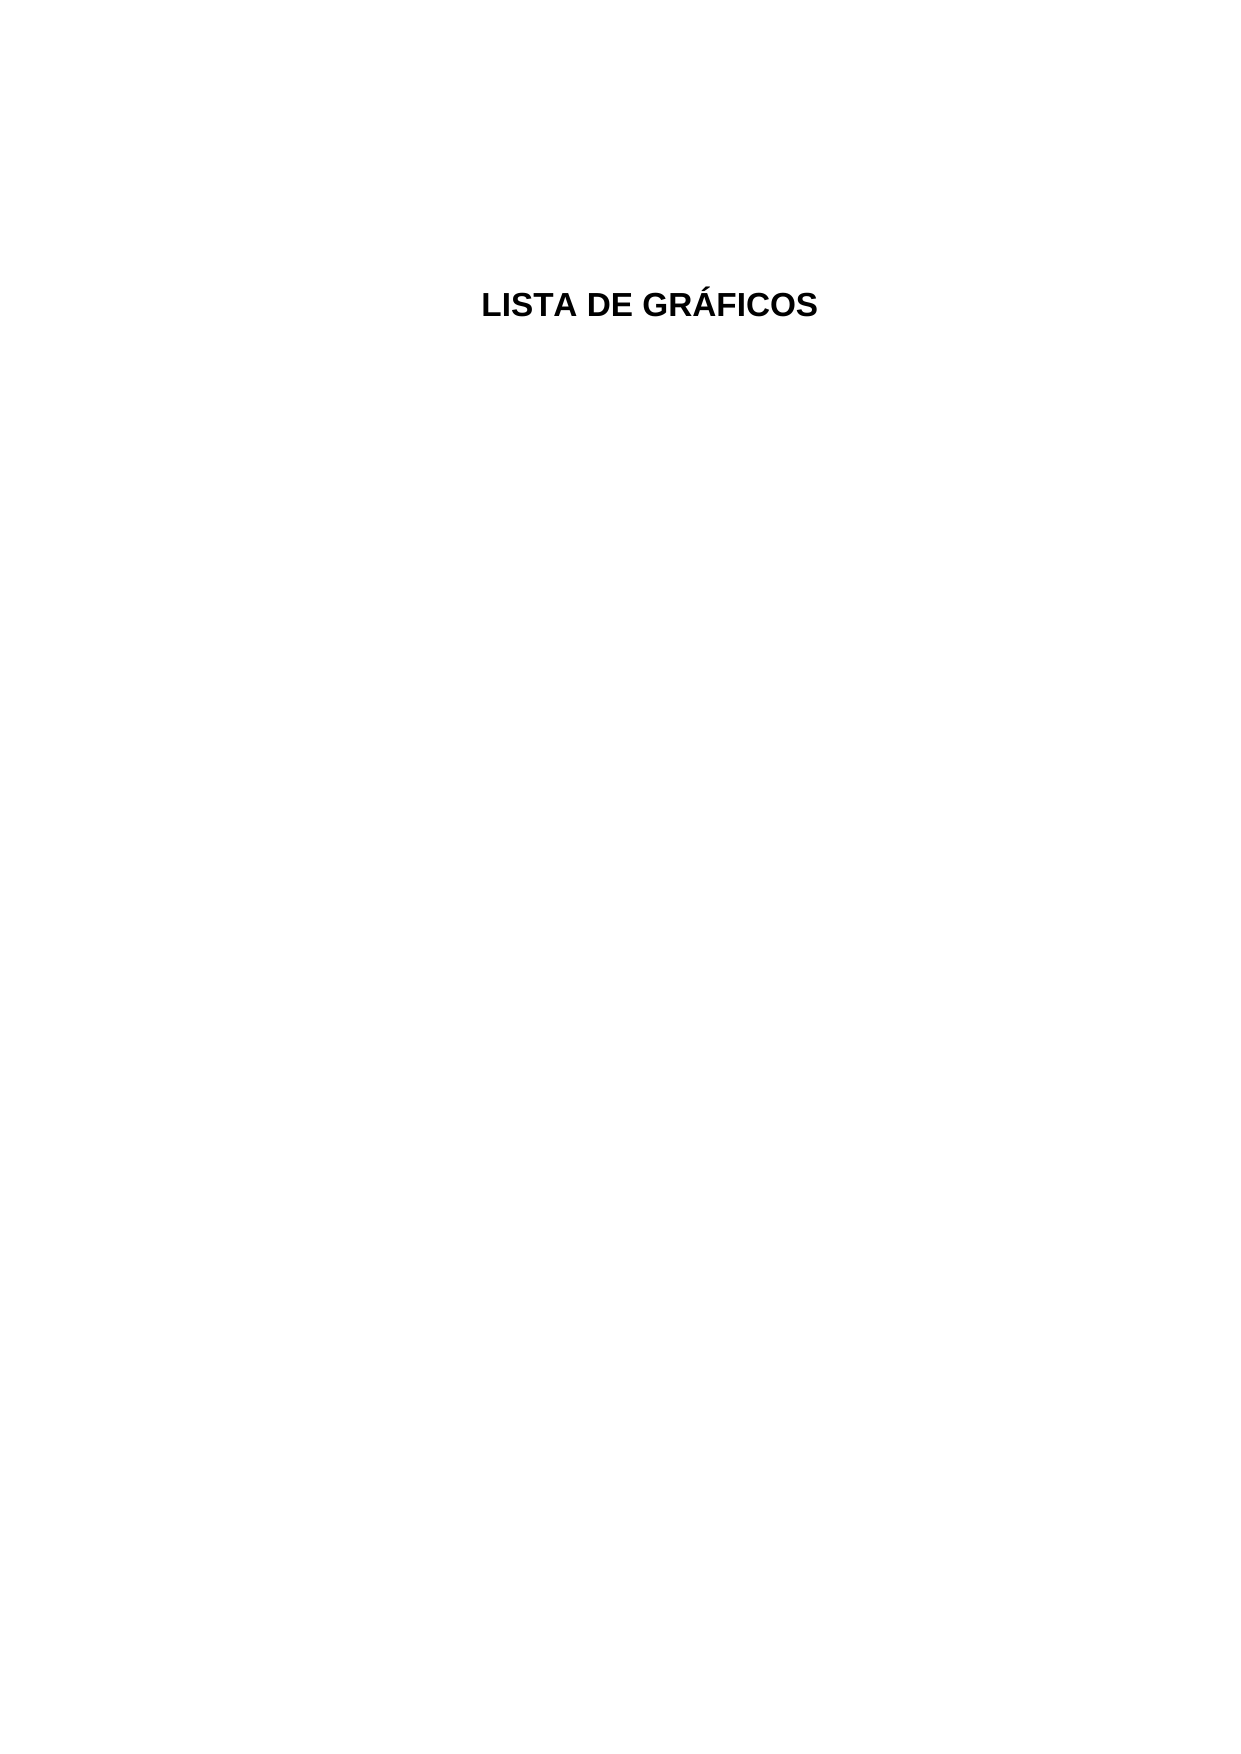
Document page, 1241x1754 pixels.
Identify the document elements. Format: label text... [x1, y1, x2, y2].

text LISTA DE GRÁFICOS [177, 286, 1122, 324]
